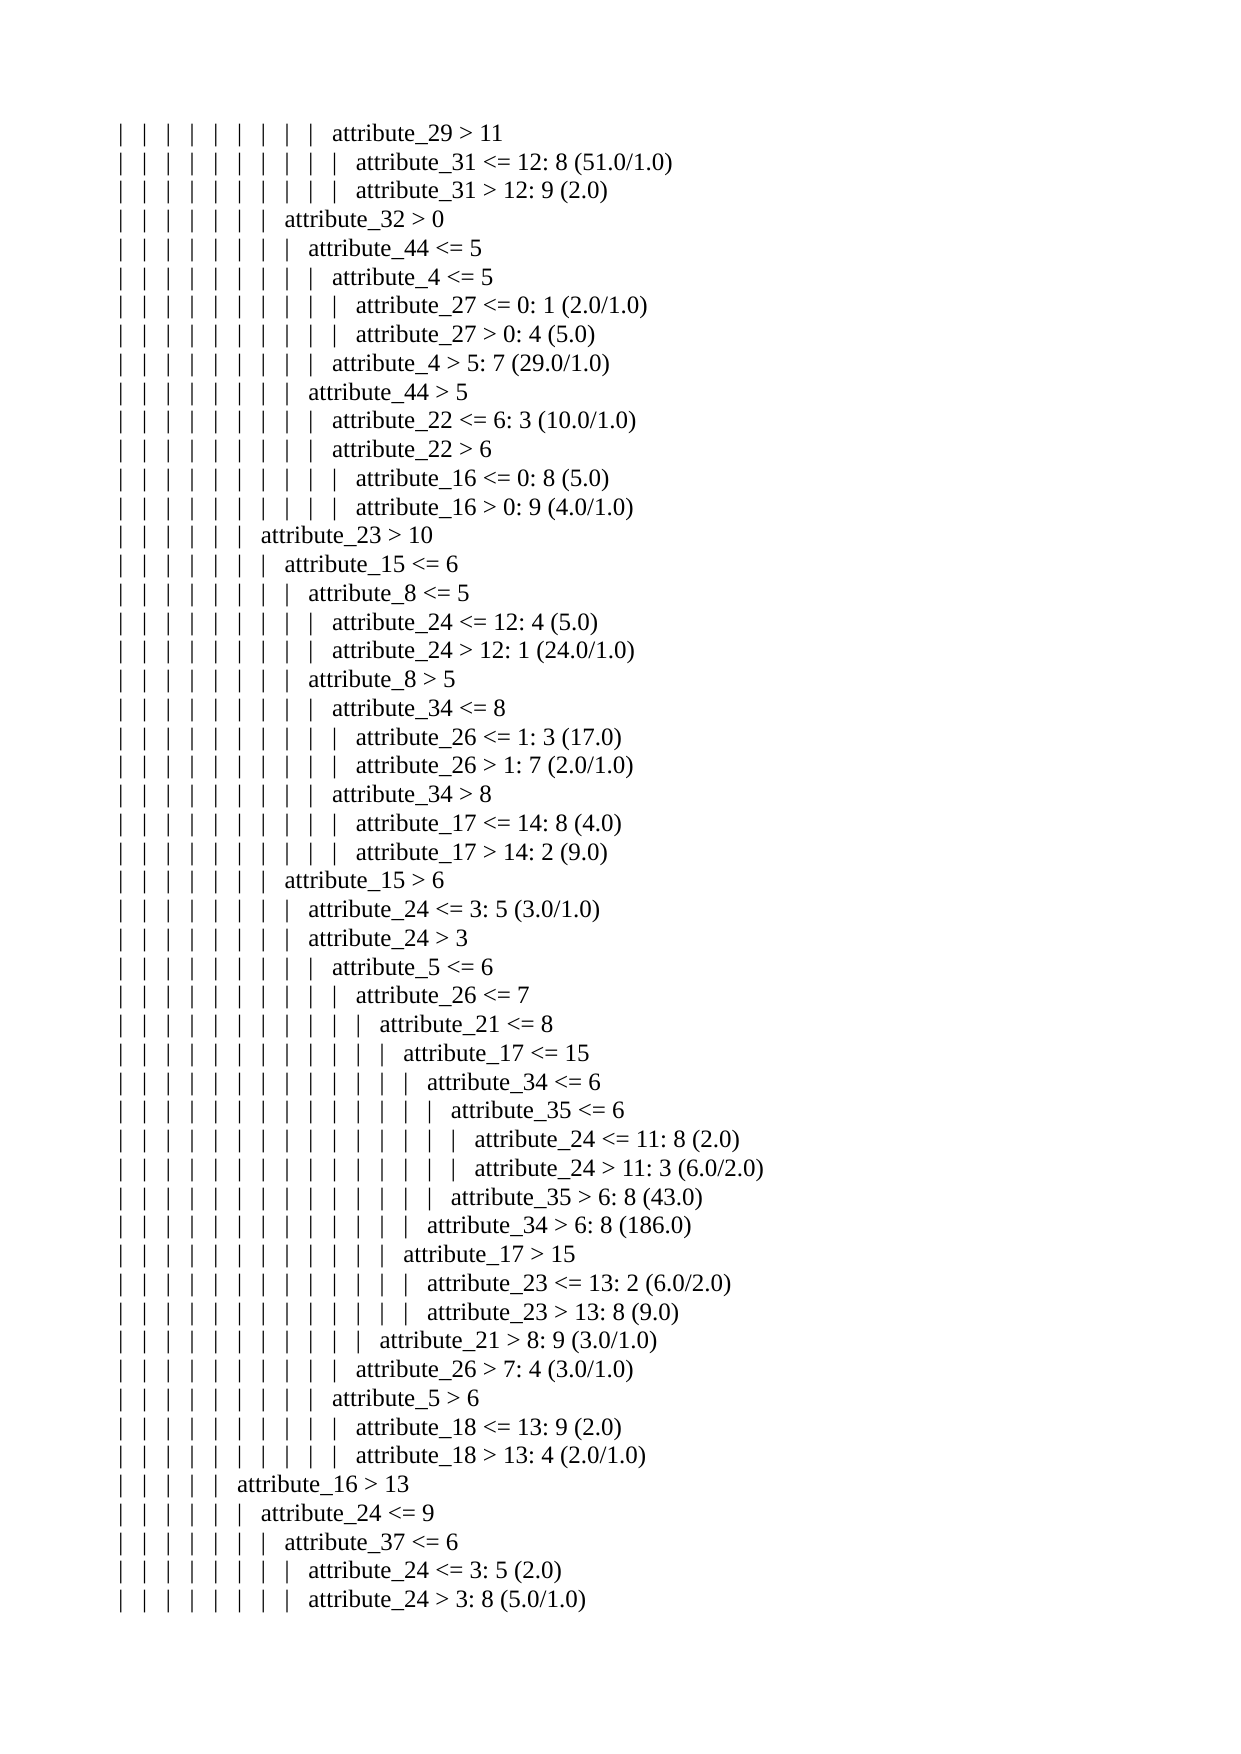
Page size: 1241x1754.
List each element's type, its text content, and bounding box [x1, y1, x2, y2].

text | | | | | | | | attribute_24 > 3: 8 (5.0/1.0) [118, 1584, 1122, 1613]
text | | | | | | | | | attribute_5 > 6 [118, 1383, 1122, 1412]
text | | | | | | | | | | attribute_17 > 14: 2 (9.0) [118, 837, 1122, 866]
text | | | | | | | | | | | | attribute_17 > 15 [118, 1239, 1122, 1268]
text | | | | | | | attribute_15 > 6 [118, 866, 1122, 894]
text | | | | | | | | | | attribute_18 > 13: 4 (2.0/1.0) [118, 1441, 1122, 1469]
text | | | | | | | attribute_32 > 0 [118, 204, 1122, 233]
text | | | | | | | | | attribute_34 > 8 [118, 779, 1122, 808]
text | | | | | | | | | attribute_24 > 12: 1 (24.0/1.0) [118, 636, 1122, 664]
text | | | | | | | | | | | attribute_21 <= 8 [118, 1009, 1122, 1038]
text | | | | | | | | | | | | | | attribute_35 <= 6 [118, 1096, 1122, 1124]
text | | | | | | | | | | attribute_26 > 1: 7 (2.0/1.0) [118, 751, 1122, 779]
text | | | | | | | | attribute_24 <= 3: 5 (3.0/1.0) [118, 894, 1122, 923]
text | | | | | | | | | attribute_4 <= 5 [118, 262, 1122, 291]
text | | | | | | | | | | attribute_26 <= 1: 3 (17.0) [118, 722, 1122, 751]
text | | | | | | | | | attribute_34 <= 8 [118, 693, 1122, 722]
text | | | | | | | | | | | | | | | attribute_24 <= 11: 8 (2.0) [118, 1124, 1122, 1153]
text | | | | | | | | | attribute_5 <= 6 [118, 952, 1122, 981]
text | | | | | | | | | | | | attribute_17 <= 15 [118, 1038, 1122, 1067]
text | | | | | | | | attribute_8 > 5 [118, 664, 1122, 693]
text | | | | | | | | | | | | | attribute_34 <= 6 [118, 1067, 1122, 1096]
text | | | | | | | | | | attribute_27 <= 0: 1 (2.0/1.0) [118, 291, 1122, 319]
text | | | | | | | | | | | | | attribute_23 <= 13: 2 (6.0/2.0) [118, 1268, 1122, 1297]
text | | | | | | | | | | attribute_18 <= 13: 9 (2.0) [118, 1412, 1122, 1441]
text | | | | | | attribute_23 > 10 [118, 521, 1122, 549]
text | | | | | | | | | attribute_29 > 11 [118, 118, 1122, 147]
text | | | | | | | | attribute_24 <= 3: 5 (2.0) [118, 1556, 1122, 1584]
text | | | | | | | | | | attribute_31 > 12: 9 (2.0) [118, 176, 1122, 204]
text | | | | | | | | | | | attribute_21 > 8: 9 (3.0/1.0) [118, 1326, 1122, 1354]
text | | | | | | | attribute_15 <= 6 [118, 549, 1122, 578]
text | | | | | | | | | | attribute_16 <= 0: 8 (5.0) [118, 463, 1122, 492]
text | | | | | | | | attribute_8 <= 5 [118, 578, 1122, 607]
text | | | | | | | | | | | | | | attribute_35 > 6: 8 (43.0) [118, 1182, 1122, 1211]
text | | | | | | | | | attribute_22 > 6 [118, 434, 1122, 463]
text | | | | | | | | attribute_24 > 3 [118, 923, 1122, 952]
text | | | | | | | | | | | | | attribute_34 > 6: 8 (186.0) [118, 1211, 1122, 1239]
text | | | | | | | | | | attribute_27 > 0: 4 (5.0) [118, 319, 1122, 348]
text | | | | | | | | | | attribute_31 <= 12: 8 (51.0/1.0) [118, 147, 1122, 176]
text | | | | | | | | | | attribute_26 > 7: 4 (3.0/1.0) [118, 1354, 1122, 1383]
text | | | | | | | | attribute_44 <= 5 [118, 233, 1122, 262]
text | | | | | | | | | | attribute_17 <= 14: 8 (4.0) [118, 808, 1122, 837]
text | | | | | | attribute_24 <= 9 [118, 1498, 1122, 1527]
text | | | | | | | | | attribute_24 <= 12: 4 (5.0) [118, 607, 1122, 636]
text | | | | | | | attribute_37 <= 6 [118, 1527, 1122, 1556]
text | | | | | | | | | attribute_4 > 5: 7 (29.0/1.0) [118, 348, 1122, 377]
text | | | | | | | | | | attribute_16 > 0: 9 (4.0/1.0) [118, 492, 1122, 521]
text | | | | | | | | | | attribute_26 <= 7 [118, 981, 1122, 1009]
text | | | | | | | | | attribute_22 <= 6: 3 (10.0/1.0) [118, 406, 1122, 434]
text | | | | | attribute_16 > 13 [118, 1469, 1122, 1498]
text | | | | | | | | | | | | | attribute_23 > 13: 8 (9.0) [118, 1297, 1122, 1326]
text | | | | | | | | | | | | | | | attribute_24 > 11: 3 (6.0/2.0) [118, 1153, 1122, 1182]
text | | | | | | | | attribute_44 > 5 [118, 377, 1122, 406]
